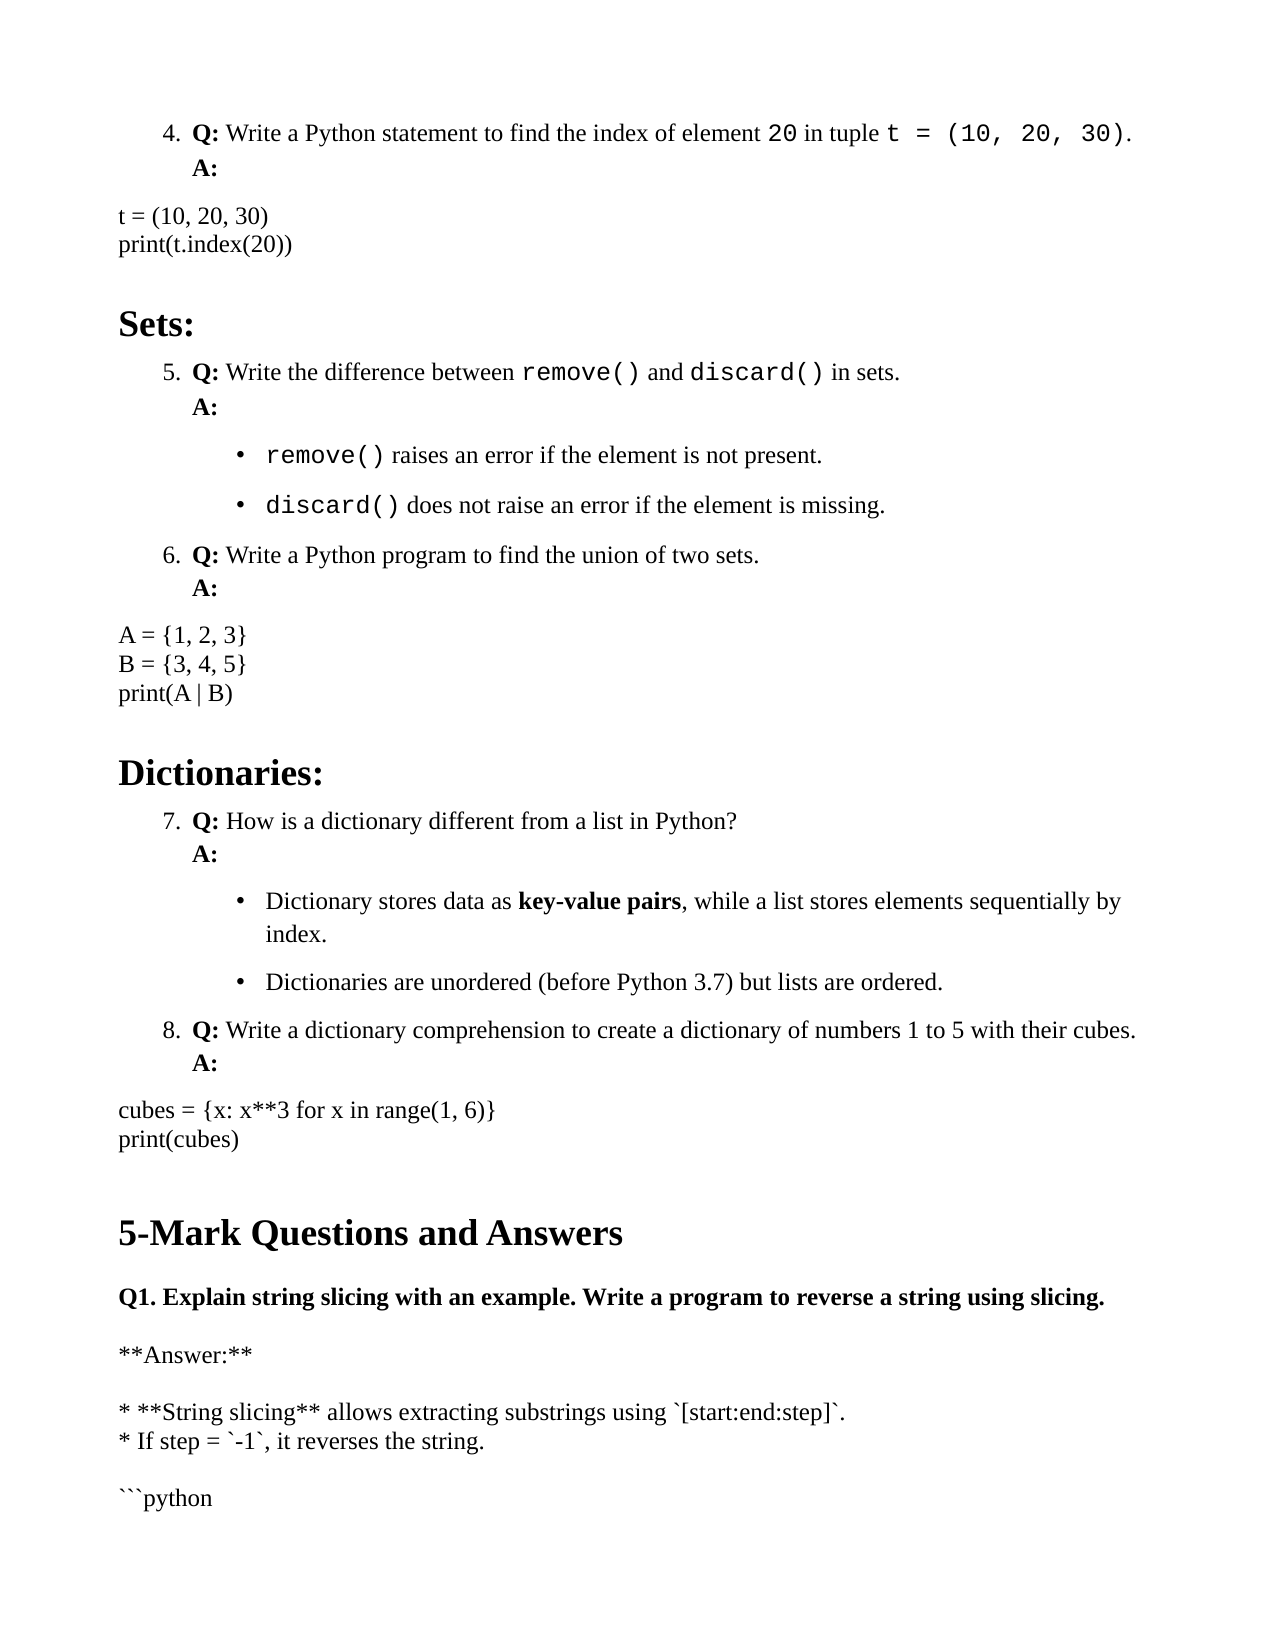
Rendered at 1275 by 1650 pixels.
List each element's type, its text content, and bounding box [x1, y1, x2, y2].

text * If step = `-1`, it reverses the string. [118, 1426, 1157, 1455]
text print(A | B) [118, 678, 1157, 707]
text ```python [118, 1483, 1157, 1512]
text 5-Mark Questions and Answers [118, 1210, 1157, 1253]
text cubes = {x: x**3 for x in range(1, 6)} [118, 1095, 1157, 1124]
text print(cubes) [118, 1124, 1157, 1153]
list Dictionaries are unordered (before Python 3.7) but lists are ordered. [236, 967, 1157, 996]
subtitle Sets: [118, 302, 1157, 345]
text **Answer:** [118, 1340, 1157, 1368]
list discard() does not raise an error if the element is missing. [236, 490, 1157, 521]
text t = (10, 20, 30) [118, 201, 1157, 229]
list Q: Write a Python program to find the union of two sets. A: [162, 540, 1157, 602]
list Q: Write a dictionary comprehension to create a dictionary of numbers 1 to 5 with their cubes. A: [162, 1015, 1157, 1076]
text * **String slicing** allows extracting substrings using `[start:end:step]`. [118, 1397, 1157, 1426]
list Q: Write the difference between remove() and discard() in sets. A: [162, 357, 1157, 421]
list Q: Write a Python statement to find the index of element 20 in tuple t = (10, 20, 30). A: [162, 118, 1157, 182]
list remove() raises an error if the element is not present. [236, 440, 1157, 471]
subtitle Dictionaries: [118, 750, 1157, 793]
text A = {1, 2, 3} [118, 621, 1157, 649]
list Q: How is a dictionary different from a list in Python? A: [162, 806, 1157, 868]
text Q1. Explain string slicing with an example. Write a program to reverse a string using slicing. [118, 1282, 1157, 1311]
text B = {3, 4, 5} [118, 649, 1157, 678]
text print(t.index(20)) [118, 229, 1157, 258]
list Dictionary stores data as key-value pairs, while a list stores elements sequentially by index. [236, 886, 1157, 948]
